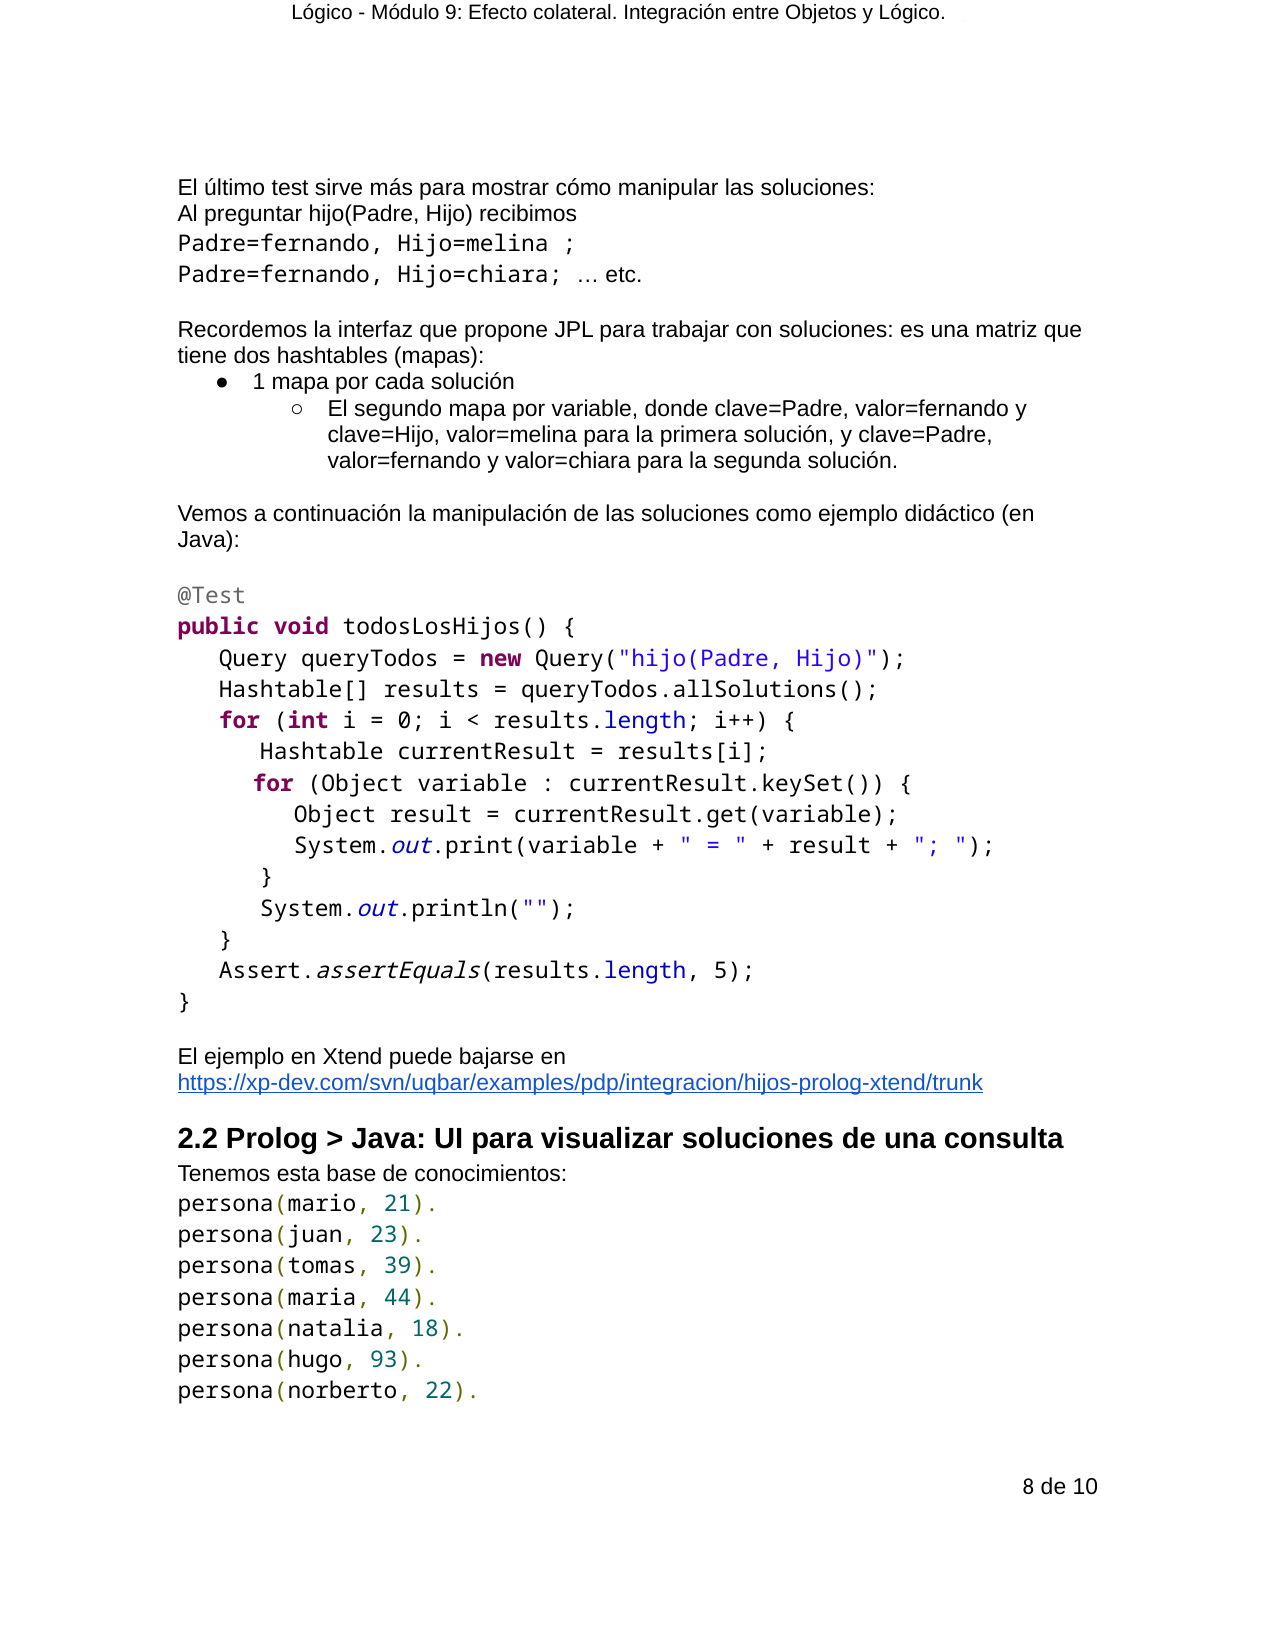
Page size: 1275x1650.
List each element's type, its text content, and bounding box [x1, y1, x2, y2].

text persona(juan, 23). [177, 1218, 1098, 1249]
text Tenemos esta base de conocimientos: [177, 1160, 1098, 1187]
text persona(natalia, 18). [177, 1312, 1098, 1343]
text public void todosLosHijos() { [177, 610, 1098, 642]
text Assert.assertEquals(results.length, 5); [177, 954, 1098, 985]
text Recordemos la interfaz que propone JPL para trabajar con soluciones: es una matriz que tiene dos hashtables (mapas): [177, 316, 1098, 368]
text @Test [177, 579, 1098, 610]
text Al preguntar hijo(Padre, Hijo) recibimos [177, 200, 1098, 227]
text Padre=fernando, Hijo=melina ; [177, 227, 1098, 258]
text for (int i = 0; i < results.length; i++) { [177, 704, 1098, 735]
list 1 mapa por cada solución [215, 368, 1098, 394]
subtitle 2.2 Prolog > Java: UI para visualizar soluciones de una consulta [177, 1121, 1098, 1154]
text Object result = currentResult.get(variable); [177, 798, 1098, 829]
text persona(maria, 44). [177, 1281, 1098, 1312]
text System.out.print(variable + " = " + result + "; "); [177, 829, 1098, 860]
text Padre=fernando, Hijo=chiara; … etc. [177, 258, 1098, 289]
text System.out.println(""); [177, 892, 1098, 923]
text } [177, 860, 1098, 892]
text } [177, 923, 1098, 954]
text persona(tomas, 39). [177, 1249, 1098, 1281]
text El ejemplo en Xtend puede bajarse en https://xp-dev.com/svn/uqbar/examples/pdp/integracion/hijos-prolog-xtend/trunk [177, 1043, 1098, 1096]
text Query queryTodos = new Query("hijo(Padre, Hijo)"); [177, 642, 1098, 673]
text El último test sirve más para mostrar cómo manipular las soluciones: [177, 174, 1098, 200]
text Vemos a continuación la manipulación de las soluciones como ejemplo didáctico (en Java): [177, 500, 1098, 553]
text for (Object variable : currentResult.keySet()) { [177, 767, 1098, 798]
text Hashtable[] results = queryTodos.allSolutions(); [177, 673, 1098, 704]
text } [177, 985, 1098, 1017]
text persona(mario, 21). [177, 1187, 1098, 1218]
text Hashtable currentResult = results[i]; [177, 735, 1098, 767]
list El segundo mapa por variable, donde clave=Padre, valor=fernando y clave=Hijo, valor=melina para la primera solución, y clave=Padre, valor=fernando y valor=chiara para la segunda solución. [290, 394, 1098, 474]
text persona(hugo, 93). [177, 1343, 1098, 1374]
text persona(norberto, 22). [177, 1374, 1098, 1406]
